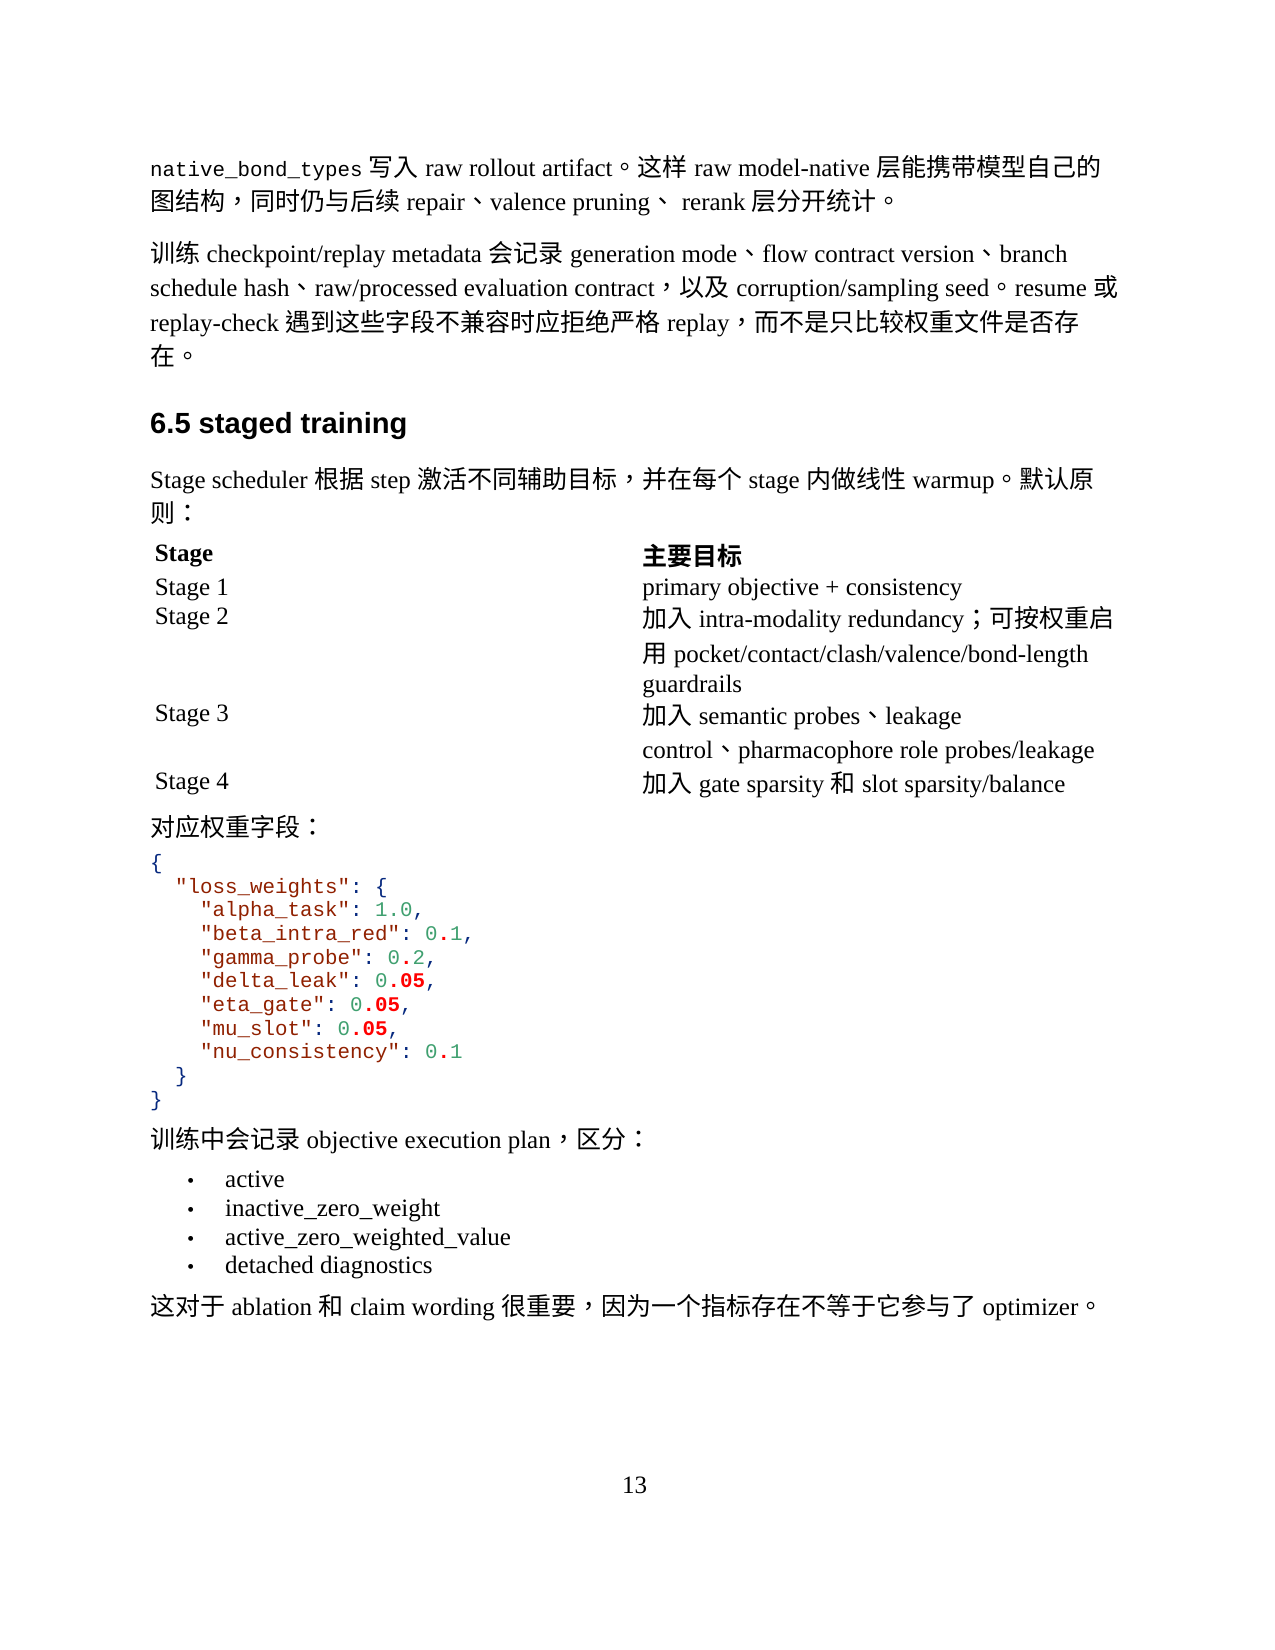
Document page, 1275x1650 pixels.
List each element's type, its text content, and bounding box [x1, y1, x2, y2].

text "nu_consistency": 0.1 [150, 1041, 1125, 1065]
text "mu_slot": 0.05, [150, 1018, 1125, 1041]
text 这对于 ablation 和 claim wording 很重要，因为一个指标存在不等于它参与了 optimizer。 [150, 1288, 1125, 1322]
table_cell Stage 3 [150, 698, 637, 766]
list active_zero_weighted_value [187, 1222, 1125, 1251]
table_header 主要目标 [638, 538, 1125, 572]
table_cell 加入 gate sparsity 和 slot sparsity/balance [638, 766, 1125, 800]
table_cell Stage 1 [150, 573, 637, 601]
table_cell 加入 semantic probes、leakage control、pharmacophore role probes/leakage [638, 698, 1125, 766]
text 训练 checkpoint/replay metadata 会记录 generation mode、flow contract version、branch schedule hash、raw/processed evaluation contract，以及 corruption/sampling seed。resume 或 replay-check 遇到这些字段不兼容时应拒绝严格 replay，而不是只比较权重文件是否存在。 [150, 236, 1125, 372]
list inactive_zero_weight [187, 1193, 1125, 1222]
table_cell Stage 2 [150, 601, 637, 698]
table_header Stage [150, 538, 637, 572]
text "delta_leak": 0.05, [150, 970, 1125, 994]
list active [187, 1164, 1125, 1193]
text "gamma_probe": 0.2, [150, 947, 1125, 970]
text "beta_intra_red": 0.1, [150, 923, 1125, 947]
text } [150, 1065, 1125, 1089]
text 对应权重字段： [150, 809, 1125, 843]
text } [150, 1089, 1125, 1112]
subtitle 6.5 staged training [150, 406, 1125, 440]
text "loss_weights": { [150, 876, 1125, 899]
text native_bond_types 写入 raw rollout artifact。这样 raw model-native 层能携带模型自己的图结构，同时仍与后续 repair、valence pruning、 rerank 层分开统计。 [150, 150, 1125, 218]
text Stage scheduler 根据 step 激活不同辅助目标，并在每个 stage 内做线性 warmup。默认原则： [150, 461, 1125, 529]
list detached diagnostics [187, 1251, 1125, 1279]
table_cell Stage 4 [150, 766, 637, 800]
text "eta_gate": 0.05, [150, 994, 1125, 1018]
text "alpha_task": 1.0, [150, 899, 1125, 923]
table_cell primary objective + consistency [638, 573, 1125, 601]
table_cell 加入 intra-modality redundancy；可按权重启用 pocket/contact/clash/valence/bond-length guardrails [638, 601, 1125, 698]
text 训练中会记录 objective execution plan，区分： [150, 1121, 1125, 1155]
text { [150, 852, 1125, 876]
